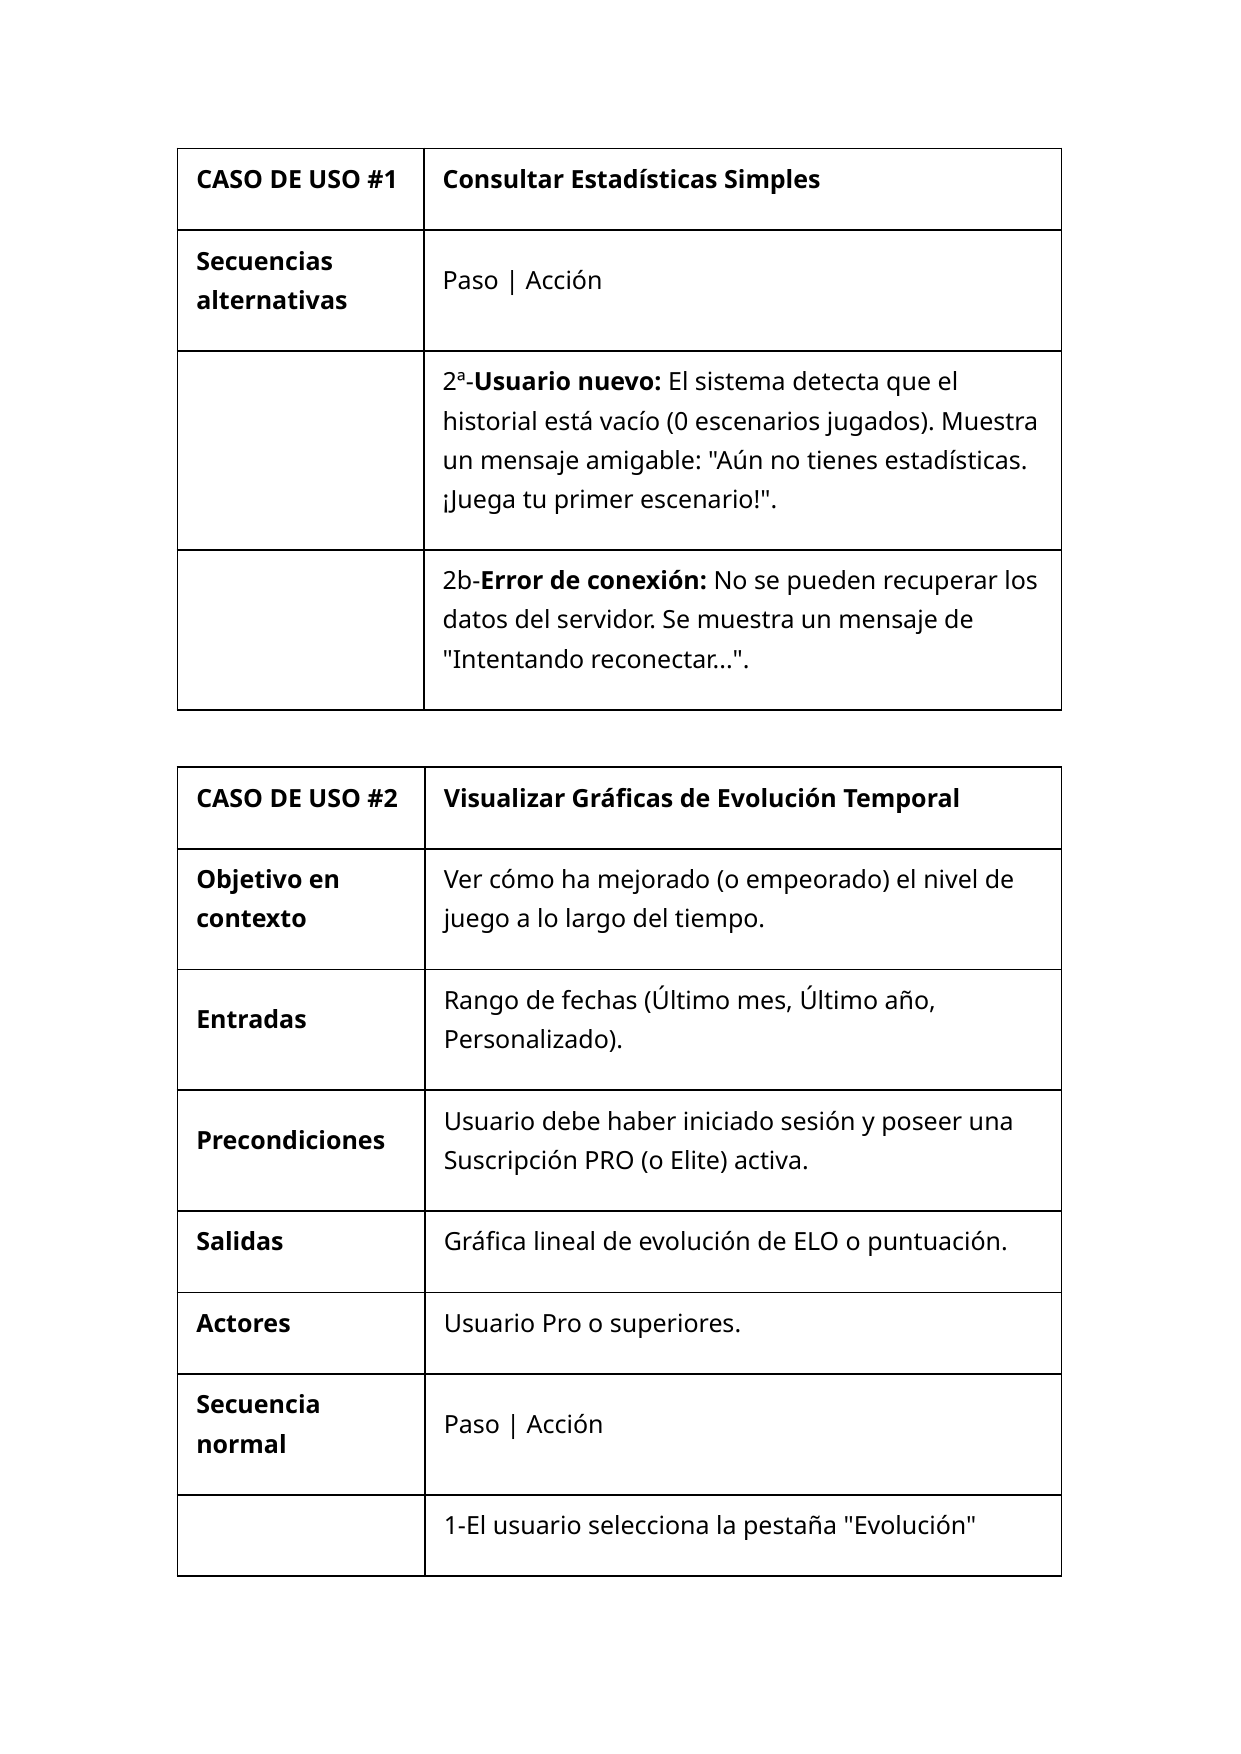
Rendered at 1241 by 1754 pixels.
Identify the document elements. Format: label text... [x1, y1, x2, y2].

table_cell [178, 1496, 424, 1575]
table_cell Precondiciones [178, 1091, 424, 1210]
table_cell Secuencia normal [178, 1375, 424, 1494]
table_cell Gráfica lineal de evolución de ELO o puntuación. [426, 1212, 1061, 1292]
table_cell Actores [178, 1293, 424, 1373]
table_cell Usuario debe haber iniciado sesión y poseer una Suscripción PRO (o Elite) activa. [426, 1091, 1061, 1210]
table_header Visualizar Gráficas de Evolución Temporal [426, 768, 1061, 848]
table_cell Usuario Pro o superiores. [426, 1293, 1061, 1373]
table_cell Objetivo en contexto [178, 850, 424, 968]
table_header CASO DE USO #2 [178, 768, 424, 848]
table_header CASO DE USO #1 [178, 149, 423, 229]
table_cell 2ª-Usuario nuevo: El sistema detecta que el historial está vacío (0 escenarios jugados). Muestra un mensaje amigable: "Aún no tienes estadísticas. ¡Juega tu primer escenario!". [425, 352, 1061, 549]
table_cell Secuencias alternativas [178, 231, 423, 350]
table_cell 1-El usuario selecciona la pestaña "Evolución" [426, 1496, 1061, 1575]
table_cell Salidas [178, 1212, 424, 1292]
table_header Consultar Estadísticas Simples [425, 149, 1061, 229]
table_cell [178, 551, 423, 709]
table_cell Ver cómo ha mejorado (o empeorado) el nivel de juego a lo largo del tiempo. [426, 850, 1061, 968]
table_cell Entradas [178, 970, 424, 1089]
table_cell Paso | Acción [425, 231, 1061, 350]
table_cell [178, 352, 423, 549]
table_cell Rango de fechas (Último mes, Último año, Personalizado). [426, 970, 1061, 1089]
table_cell Paso | Acción [426, 1375, 1061, 1494]
table_cell 2b-Error de conexión: No se pueden recuperar los datos del servidor. Se muestra un mensaje de "Intentando reconectar...". [425, 551, 1061, 709]
